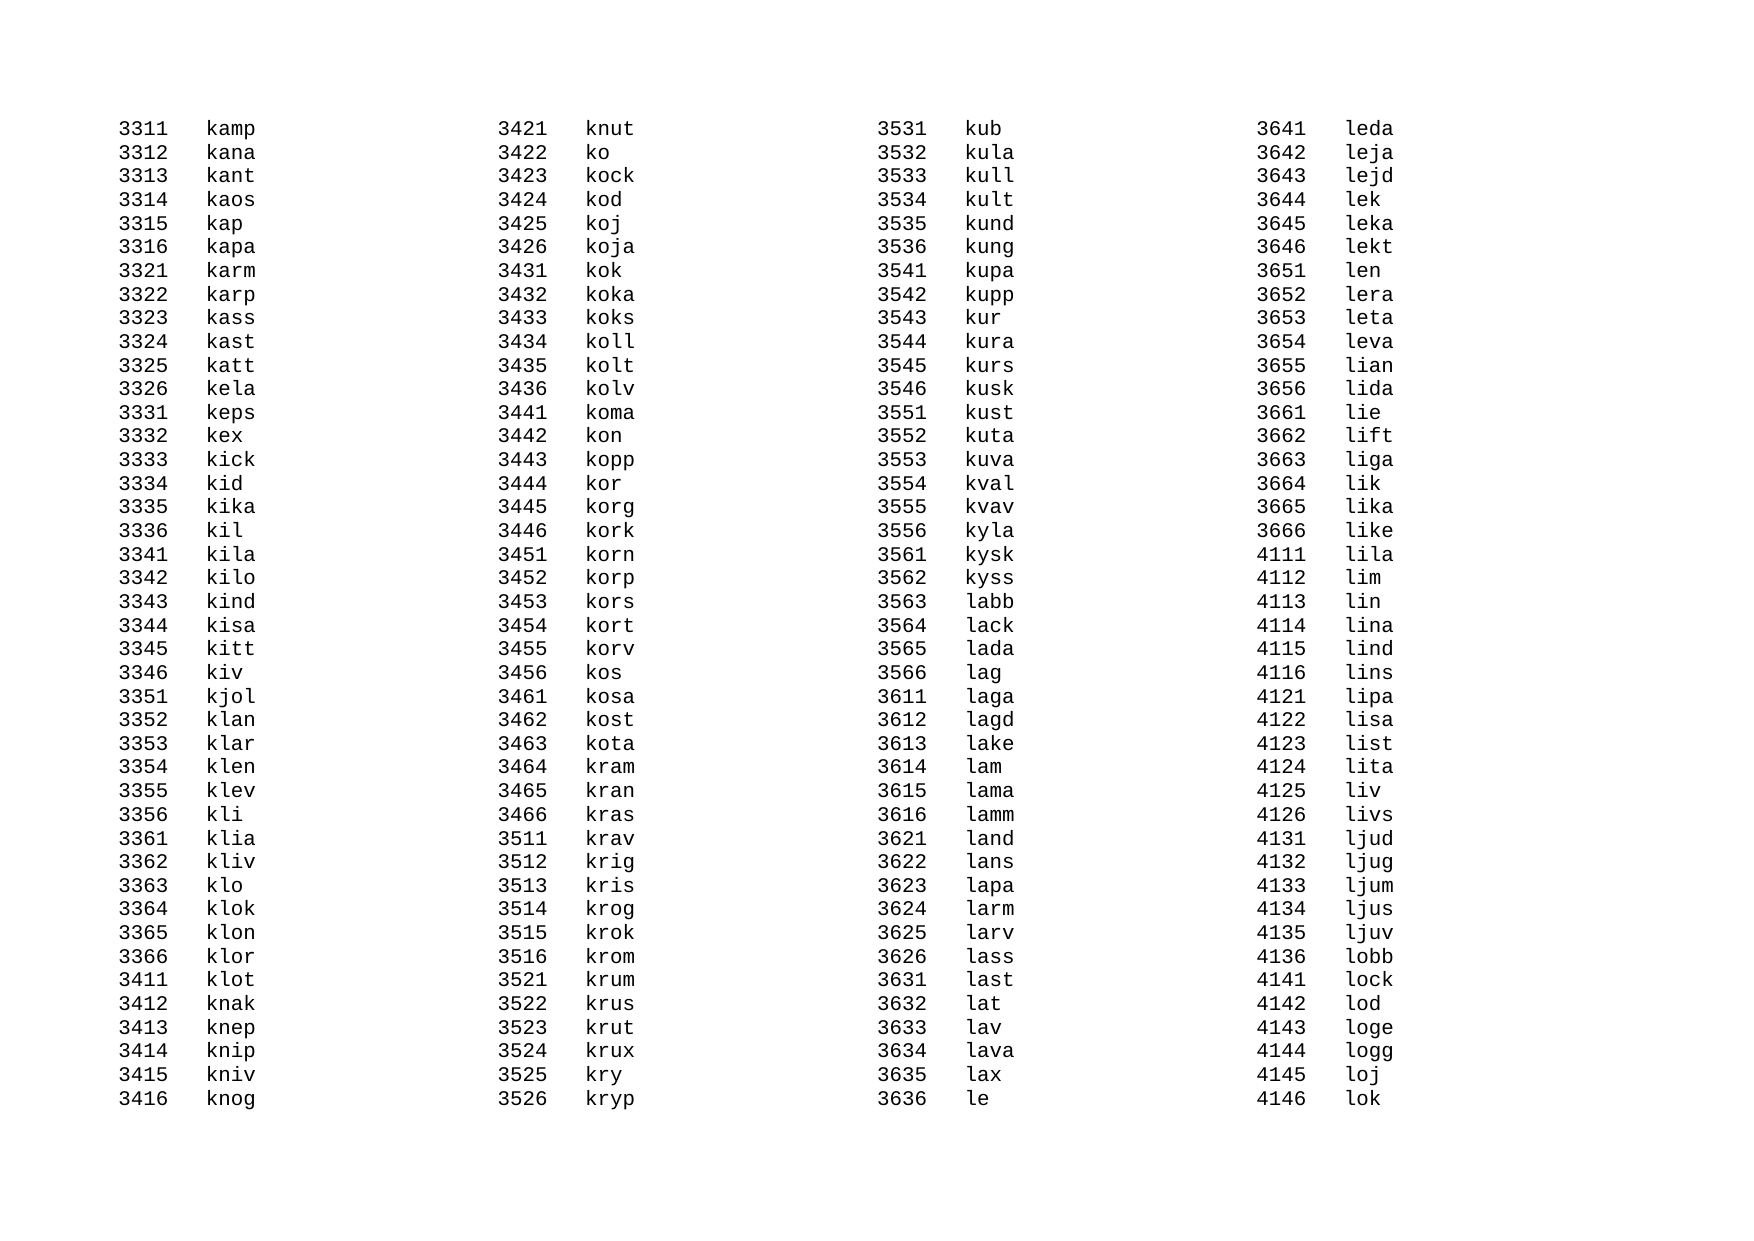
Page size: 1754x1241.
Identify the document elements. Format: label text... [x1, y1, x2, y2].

text 3335 kika [118, 496, 497, 520]
text 3554 kval [877, 473, 1256, 496]
text 3561 kysk [877, 544, 1256, 567]
text 3552 kuta [877, 426, 1256, 449]
text 3544 kura [877, 331, 1256, 354]
text 3616 lamm [877, 804, 1256, 827]
text 3555 kvav [877, 496, 1256, 520]
text 3644 lek [1256, 189, 1636, 213]
text 4125 liv [1256, 780, 1636, 804]
text 4144 logg [1256, 1040, 1636, 1064]
text 3332 kex [118, 426, 497, 449]
text 3434 koll [497, 331, 877, 354]
text 3323 kass [118, 307, 497, 331]
text 3431 kok [497, 260, 877, 284]
text 3641 leda [1256, 118, 1636, 142]
text 3512 krig [497, 851, 877, 875]
text 3321 karm [118, 260, 497, 284]
text 3524 krux [497, 1040, 877, 1064]
text 3346 kiv [118, 662, 497, 686]
text 3653 leta [1256, 307, 1636, 331]
text 3424 kod [497, 189, 877, 213]
text 3665 lika [1256, 496, 1636, 520]
text 3525 kry [497, 1064, 877, 1088]
text 4135 ljuv [1256, 922, 1636, 946]
text 3416 knog [118, 1088, 497, 1111]
text 4133 ljum [1256, 875, 1636, 898]
text 3645 leka [1256, 213, 1636, 236]
text 3615 lama [877, 780, 1256, 804]
text 3412 knak [118, 993, 497, 1017]
text 4122 lisa [1256, 709, 1636, 733]
text 3642 leja [1256, 142, 1636, 165]
text 3464 kram [497, 757, 877, 780]
text 3663 liga [1256, 449, 1636, 473]
text 4132 ljug [1256, 851, 1636, 875]
text 3343 kind [118, 591, 497, 615]
text 3532 kula [877, 142, 1256, 165]
text 3546 kusk [877, 378, 1256, 402]
text 3563 labb [877, 591, 1256, 615]
text 4134 ljus [1256, 898, 1636, 922]
text 3511 krav [497, 827, 877, 851]
text 3634 lava [877, 1040, 1256, 1064]
text 4141 lock [1256, 969, 1636, 993]
text 3542 kupp [877, 284, 1256, 307]
text 3466 kras [497, 804, 877, 827]
text 3614 lam [877, 757, 1256, 780]
text 4116 lins [1256, 662, 1636, 686]
text 3333 kick [118, 449, 497, 473]
text 3444 kor [497, 473, 877, 496]
text 3565 lada [877, 638, 1256, 662]
text 3451 korn [497, 544, 877, 567]
text 3336 kil [118, 520, 497, 544]
text 3351 kjol [118, 686, 497, 709]
text 3453 kors [497, 591, 877, 615]
text 3626 lass [877, 946, 1256, 969]
text 3664 lik [1256, 473, 1636, 496]
text 3465 kran [497, 780, 877, 804]
text 3432 koka [497, 284, 877, 307]
text 4111 lila [1256, 544, 1636, 567]
text 3636 le [877, 1088, 1256, 1111]
text 3612 lagd [877, 709, 1256, 733]
text 3632 lat [877, 993, 1256, 1017]
text 3622 lans [877, 851, 1256, 875]
text 3452 korp [497, 567, 877, 591]
text 3325 katt [118, 354, 497, 378]
text 3514 krog [497, 898, 877, 922]
text 3313 kant [118, 165, 497, 189]
text 3315 kap [118, 213, 497, 236]
text 3651 len [1256, 260, 1636, 284]
text 4123 list [1256, 733, 1636, 757]
text 3463 kota [497, 733, 877, 757]
text 4136 lobb [1256, 946, 1636, 969]
text 3654 leva [1256, 331, 1636, 354]
text 3426 koja [497, 236, 877, 260]
text 3316 kapa [118, 236, 497, 260]
text 4131 ljud [1256, 827, 1636, 851]
text 3562 kyss [877, 567, 1256, 591]
text 3341 kila [118, 544, 497, 567]
text 3521 krum [497, 969, 877, 993]
text 3611 laga [877, 686, 1256, 709]
text 4112 lim [1256, 567, 1636, 591]
text 3643 lejd [1256, 165, 1636, 189]
text 3445 korg [497, 496, 877, 520]
text 3425 koj [497, 213, 877, 236]
text 4143 loge [1256, 1017, 1636, 1040]
text 3646 lekt [1256, 236, 1636, 260]
text 3342 kilo [118, 567, 497, 591]
text 3435 kolt [497, 354, 877, 378]
text 3535 kund [877, 213, 1256, 236]
text 3661 lie [1256, 402, 1636, 426]
text 3433 koks [497, 307, 877, 331]
text 3534 kult [877, 189, 1256, 213]
text 3345 kitt [118, 638, 497, 662]
text 3566 lag [877, 662, 1256, 686]
text 3564 lack [877, 615, 1256, 638]
text 4145 loj [1256, 1064, 1636, 1088]
text 3545 kurs [877, 354, 1256, 378]
text 3366 klor [118, 946, 497, 969]
text 3551 kust [877, 402, 1256, 426]
text 3533 kull [877, 165, 1256, 189]
text 3414 knip [118, 1040, 497, 1064]
text 4142 lod [1256, 993, 1636, 1017]
text 3526 kryp [497, 1088, 877, 1111]
text 3443 kopp [497, 449, 877, 473]
text 3536 kung [877, 236, 1256, 260]
text 3362 kliv [118, 851, 497, 875]
text 3423 kock [497, 165, 877, 189]
text 3361 klia [118, 827, 497, 851]
text 3613 lake [877, 733, 1256, 757]
text 4113 lin [1256, 591, 1636, 615]
text 3334 kid [118, 473, 497, 496]
text 3631 last [877, 969, 1256, 993]
text 3353 klar [118, 733, 497, 757]
text 3355 klev [118, 780, 497, 804]
text 3364 klok [118, 898, 497, 922]
text 3462 kost [497, 709, 877, 733]
text 3454 kort [497, 615, 877, 638]
text 3442 kon [497, 426, 877, 449]
text 3656 lida [1256, 378, 1636, 402]
text 3322 karp [118, 284, 497, 307]
text 3623 lapa [877, 875, 1256, 898]
text 4146 lok [1256, 1088, 1636, 1111]
text 3422 ko [497, 142, 877, 165]
text 3352 klan [118, 709, 497, 733]
text 4115 lind [1256, 638, 1636, 662]
text 3314 kaos [118, 189, 497, 213]
text 3331 keps [118, 402, 497, 426]
text 3556 kyla [877, 520, 1256, 544]
text 3365 klon [118, 922, 497, 946]
text 4114 lina [1256, 615, 1636, 638]
text 3411 klot [118, 969, 497, 993]
text 3543 kur [877, 307, 1256, 331]
text 3553 kuva [877, 449, 1256, 473]
text 3652 lera [1256, 284, 1636, 307]
text 3523 krut [497, 1017, 877, 1040]
text 3662 lift [1256, 426, 1636, 449]
text 3421 knut [497, 118, 877, 142]
text 4126 livs [1256, 804, 1636, 827]
text 3456 kos [497, 662, 877, 686]
text 3356 kli [118, 804, 497, 827]
text 3326 kela [118, 378, 497, 402]
text 3324 kast [118, 331, 497, 354]
text 3354 klen [118, 757, 497, 780]
text 3666 like [1256, 520, 1636, 544]
text 3624 larm [877, 898, 1256, 922]
text 3516 krom [497, 946, 877, 969]
text 4124 lita [1256, 757, 1636, 780]
text 3635 lax [877, 1064, 1256, 1088]
text 3633 lav [877, 1017, 1256, 1040]
text 3311 kamp [118, 118, 497, 142]
text 3655 lian [1256, 354, 1636, 378]
text 3363 klo [118, 875, 497, 898]
text 3513 kris [497, 875, 877, 898]
text 3531 kub [877, 118, 1256, 142]
text 3436 kolv [497, 378, 877, 402]
text 3344 kisa [118, 615, 497, 638]
text 3446 kork [497, 520, 877, 544]
text 3515 krok [497, 922, 877, 946]
text 3413 knep [118, 1017, 497, 1040]
text 3522 krus [497, 993, 877, 1017]
text 3625 larv [877, 922, 1256, 946]
text 3312 kana [118, 142, 497, 165]
text 3461 kosa [497, 686, 877, 709]
text 3541 kupa [877, 260, 1256, 284]
text 3441 koma [497, 402, 877, 426]
text 3621 land [877, 827, 1256, 851]
text 3455 korv [497, 638, 877, 662]
text 4121 lipa [1256, 686, 1636, 709]
text 3415 kniv [118, 1064, 497, 1088]
